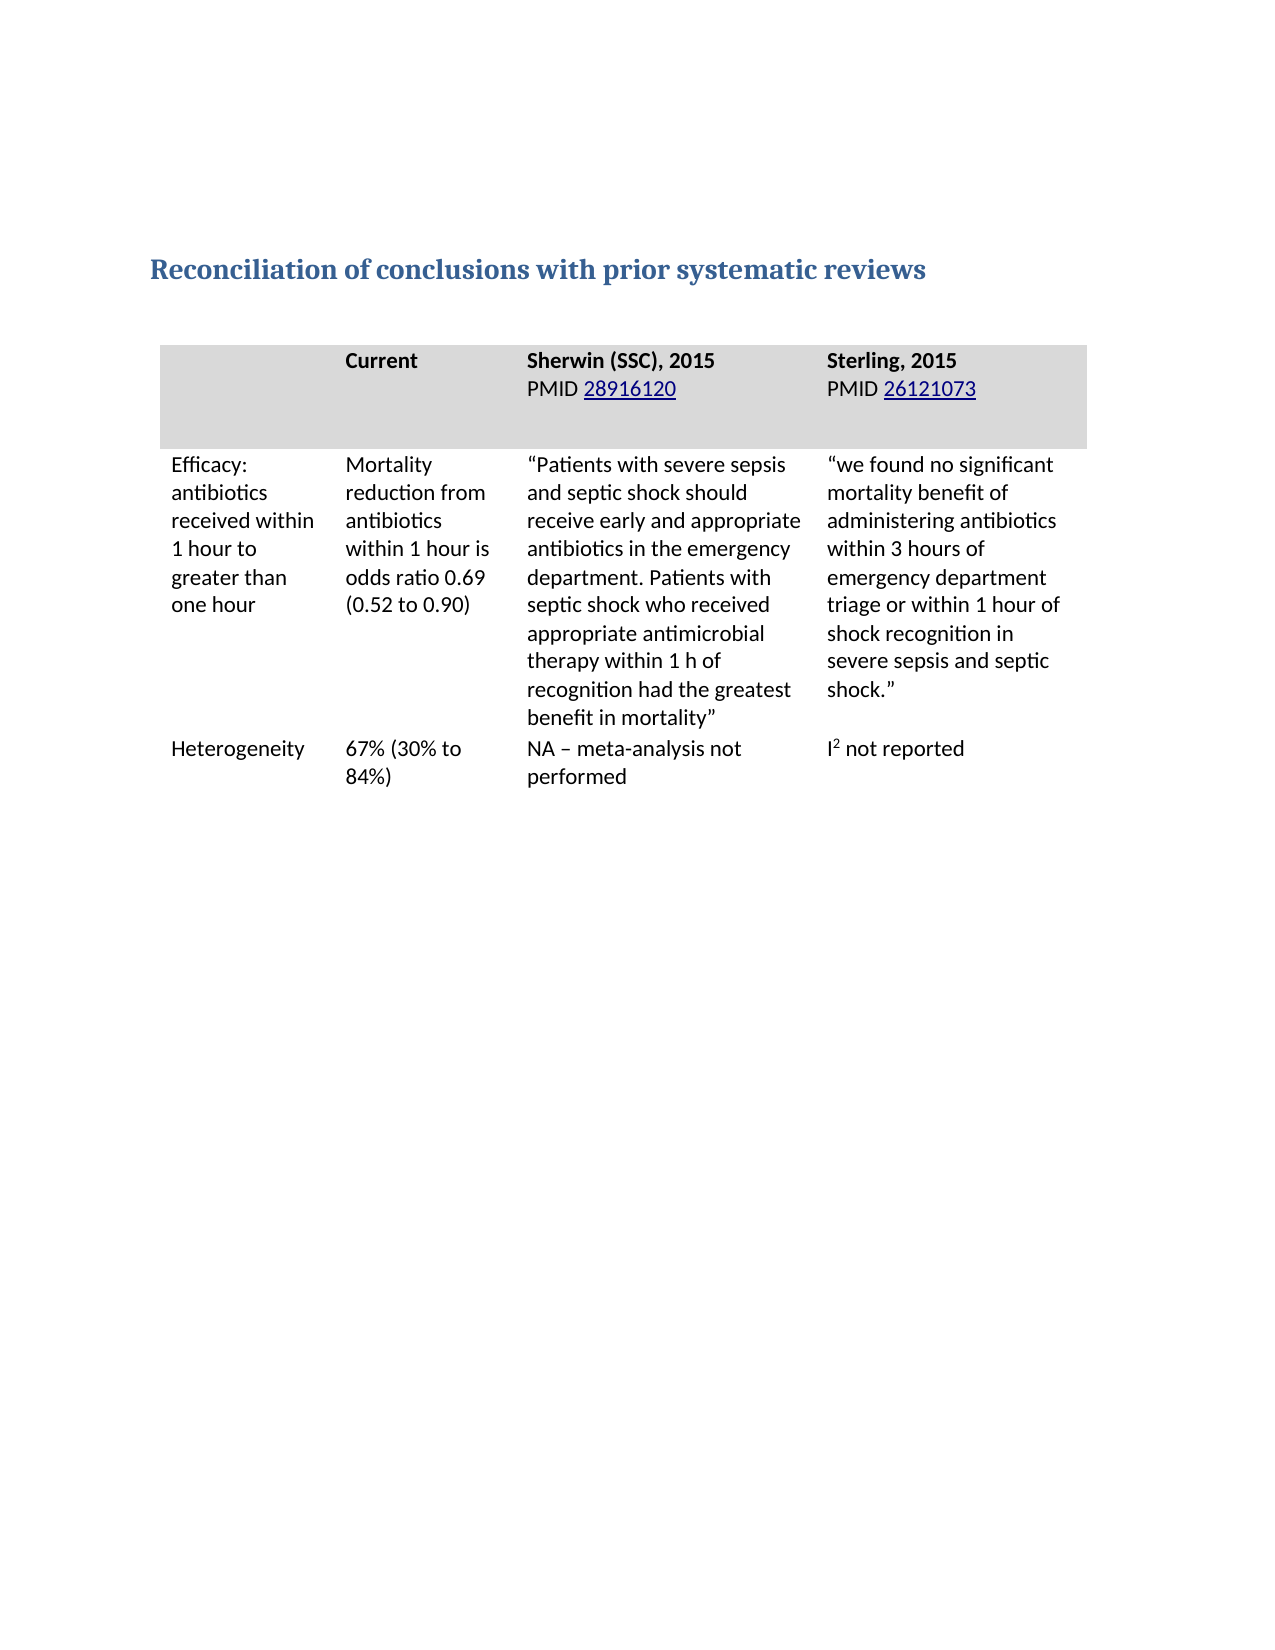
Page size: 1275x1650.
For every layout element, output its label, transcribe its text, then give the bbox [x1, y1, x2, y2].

table_cell 67% (30% to 84%) [334, 732, 516, 791]
table_header Sterling, 2015 PMID 26121073 [816, 345, 1087, 449]
table_cell Mortality reduction from antibiotics within 1 hour is odds ratio 0.69 (0.52 to 0.90) [334, 449, 516, 732]
subtitle Reconciliation of conclusions with prior systematic reviews [150, 253, 1125, 287]
table_cell “Patients with severe sepsis and septic shock should receive early and appropriate antibiotics in the emergency department. Patients with septic shock who received appropriate antimicrobial therapy within 1 h of recognition had the greatest benefit in mortality” [516, 449, 816, 732]
table_header Current [334, 345, 516, 449]
table_cell I2 not reported [816, 732, 1087, 791]
table_cell “we found no significant mortality benefit of administering antibiotics within 3 hours of emergency department triage or within 1 hour of shock recognition in severe sepsis and septic shock.” [816, 449, 1087, 732]
table_header Sherwin (SSC), 2015 PMID 28916120 [516, 345, 816, 449]
table_cell Efficacy: antibiotics received within 1 hour to greater than one hour [160, 449, 334, 732]
table_cell Heterogeneity [160, 732, 334, 791]
table_header [160, 345, 334, 449]
table_cell NA – meta-analysis not performed [516, 732, 816, 791]
